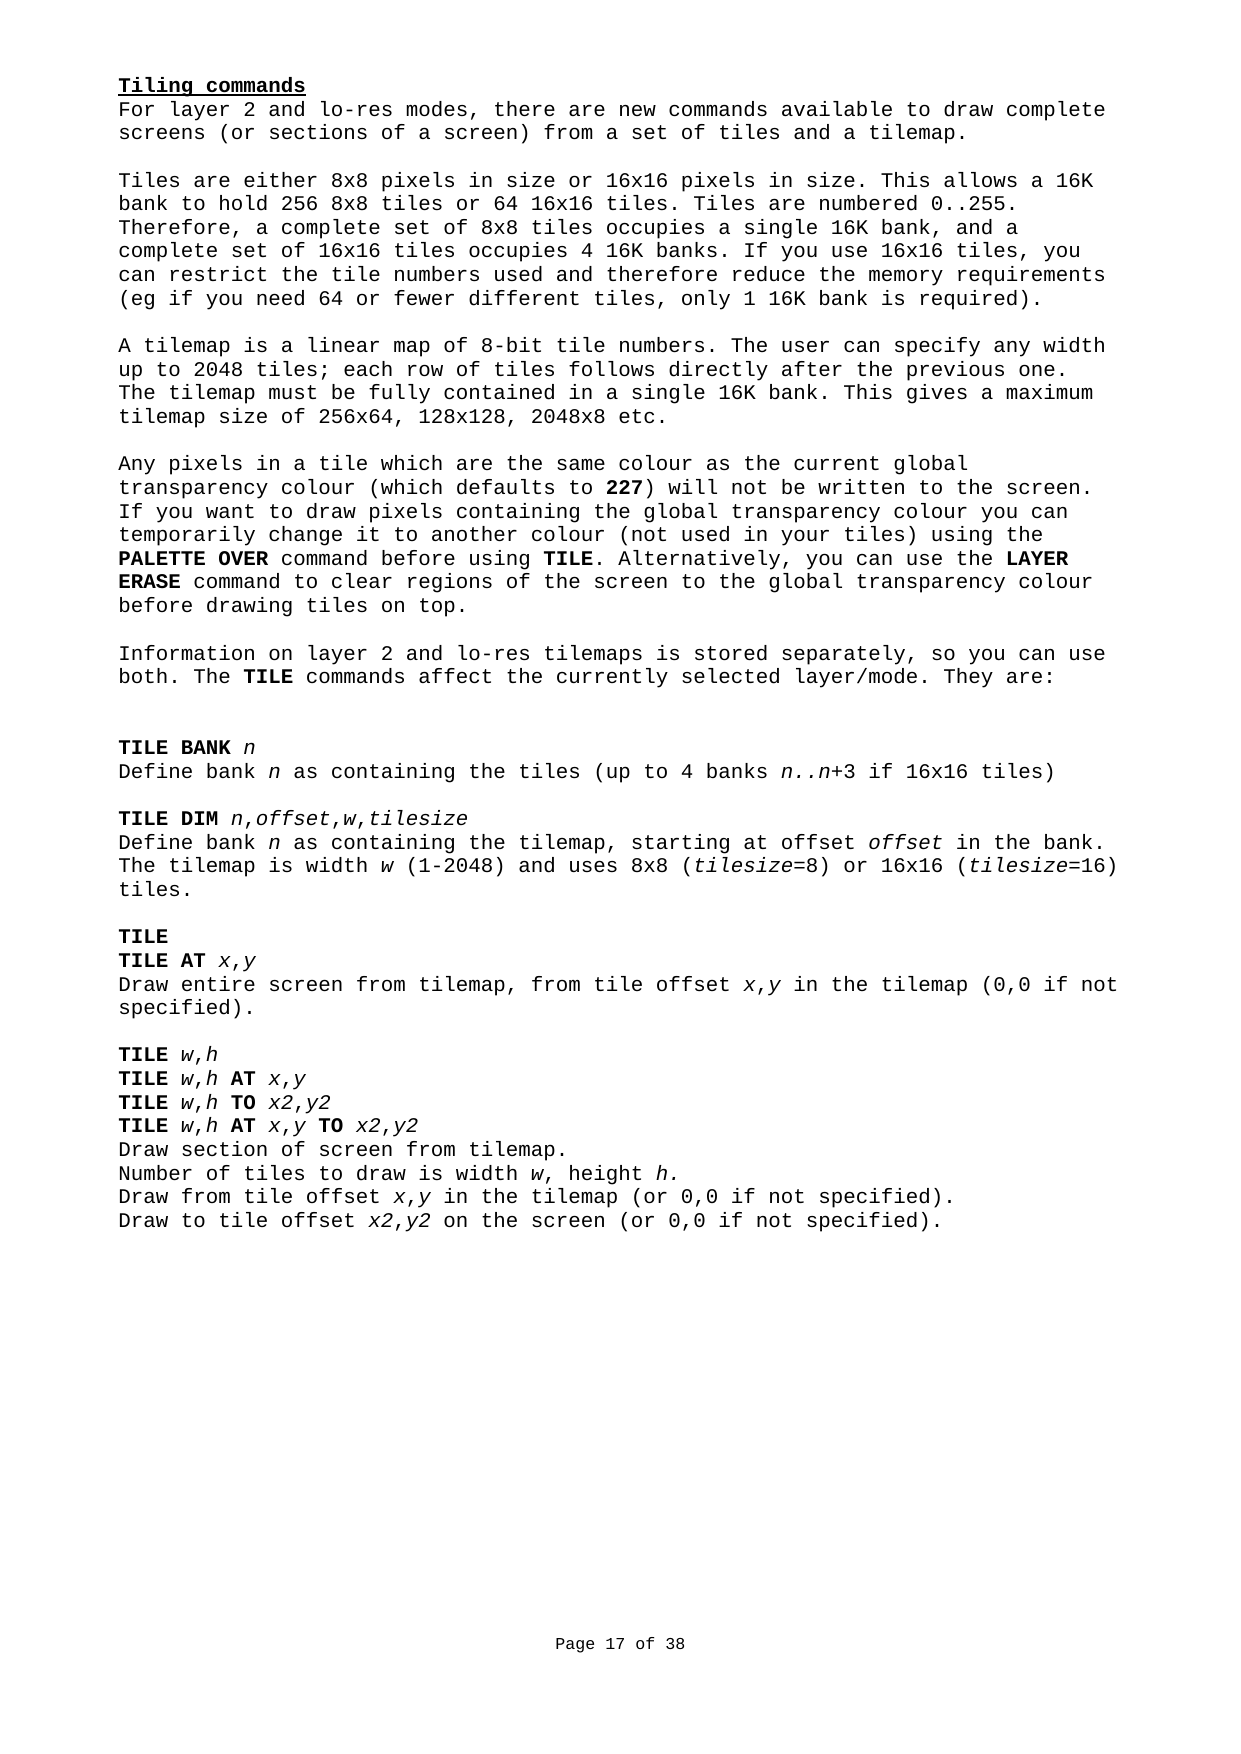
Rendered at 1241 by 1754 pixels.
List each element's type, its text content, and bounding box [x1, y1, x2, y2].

text For layer 2 and lo-res modes, there are new commands available to draw complete screens (or sections of a screen) from a set of tiles and a tilemap. [118, 99, 1122, 146]
text Define bank n as containing the tiles (up to 4 banks n..n+3 if 16x16 tiles) [118, 761, 1122, 784]
text Any pixels in a tile which are the same colour as the current global transparency colour (which defaults to 227) will not be written to the screen. If you want to draw pixels containing the global transparency colour you can temporarily change it to another colour (not used in your tiles) using the PALETTE OVER command before using TILE. Alternatively, you can use the LAYER ERASE command to clear regions of the screen to the global transparency colour before drawing tiles on top. [118, 453, 1122, 619]
text A tilemap is a linear map of 8-bit tile numbers. The user can specify any width up to 2048 tiles; each row of tiles follows directly after the previous one. [118, 335, 1122, 382]
text TILE AT x,y [118, 950, 1122, 973]
text Draw entire screen from tilemap, from tile offset x,y in the tilemap (0,0 if not specified). [118, 973, 1122, 1021]
text Define bank n as containing the tilemap, starting at offset offset in the bank. The tilemap is width w (1-2048) and uses 8x8 (tilesize=8) or 16x16 (tilesize=16) tiles. [118, 832, 1122, 903]
text TILE w,h [118, 1044, 1122, 1068]
text Number of tiles to draw is width w, height h. [118, 1163, 1122, 1186]
text TILE DIM n,offset,w,tilesize [118, 808, 1122, 832]
text TILE w,h TO x2,y2 [118, 1092, 1122, 1115]
text TILE w,h AT x,y TO x2,y2 [118, 1115, 1122, 1139]
text Tiles are either 8x8 pixels in size or 16x16 pixels in size. This allows a 16K bank to hold 256 8x8 tiles or 64 16x16 tiles. Tiles are numbered 0..255. Therefore, a complete set of 8x8 tiles occupies a single 16K bank, and a complete set of 16x16 tiles occupies 4 16K banks. If you use 16x16 tiles, you can restrict the tile numbers used and therefore reduce the memory requirements (eg if you need 64 or fewer different tiles, only 1 16K bank is required). [118, 169, 1122, 311]
text Draw to tile offset x2,y2 on the screen (or 0,0 if not specified). [118, 1210, 1122, 1234]
text TILE [118, 926, 1122, 950]
text Tiling commands [118, 75, 1122, 99]
text The tilemap must be fully contained in a single 16K bank. This gives a maximum tilemap size of 256x64, 128x128, 2048x8 etc. [118, 382, 1122, 430]
text Draw from tile offset x,y in the tilemap (or 0,0 if not specified). [118, 1186, 1122, 1210]
text TILE BANK n [118, 737, 1122, 761]
text Information on layer 2 and lo-res tilemaps is stored separately, so you can use both. The TILE commands affect the currently selected layer/mode. They are: [118, 642, 1122, 690]
text Draw section of screen from tilemap. [118, 1139, 1122, 1163]
text TILE w,h AT x,y [118, 1068, 1122, 1092]
